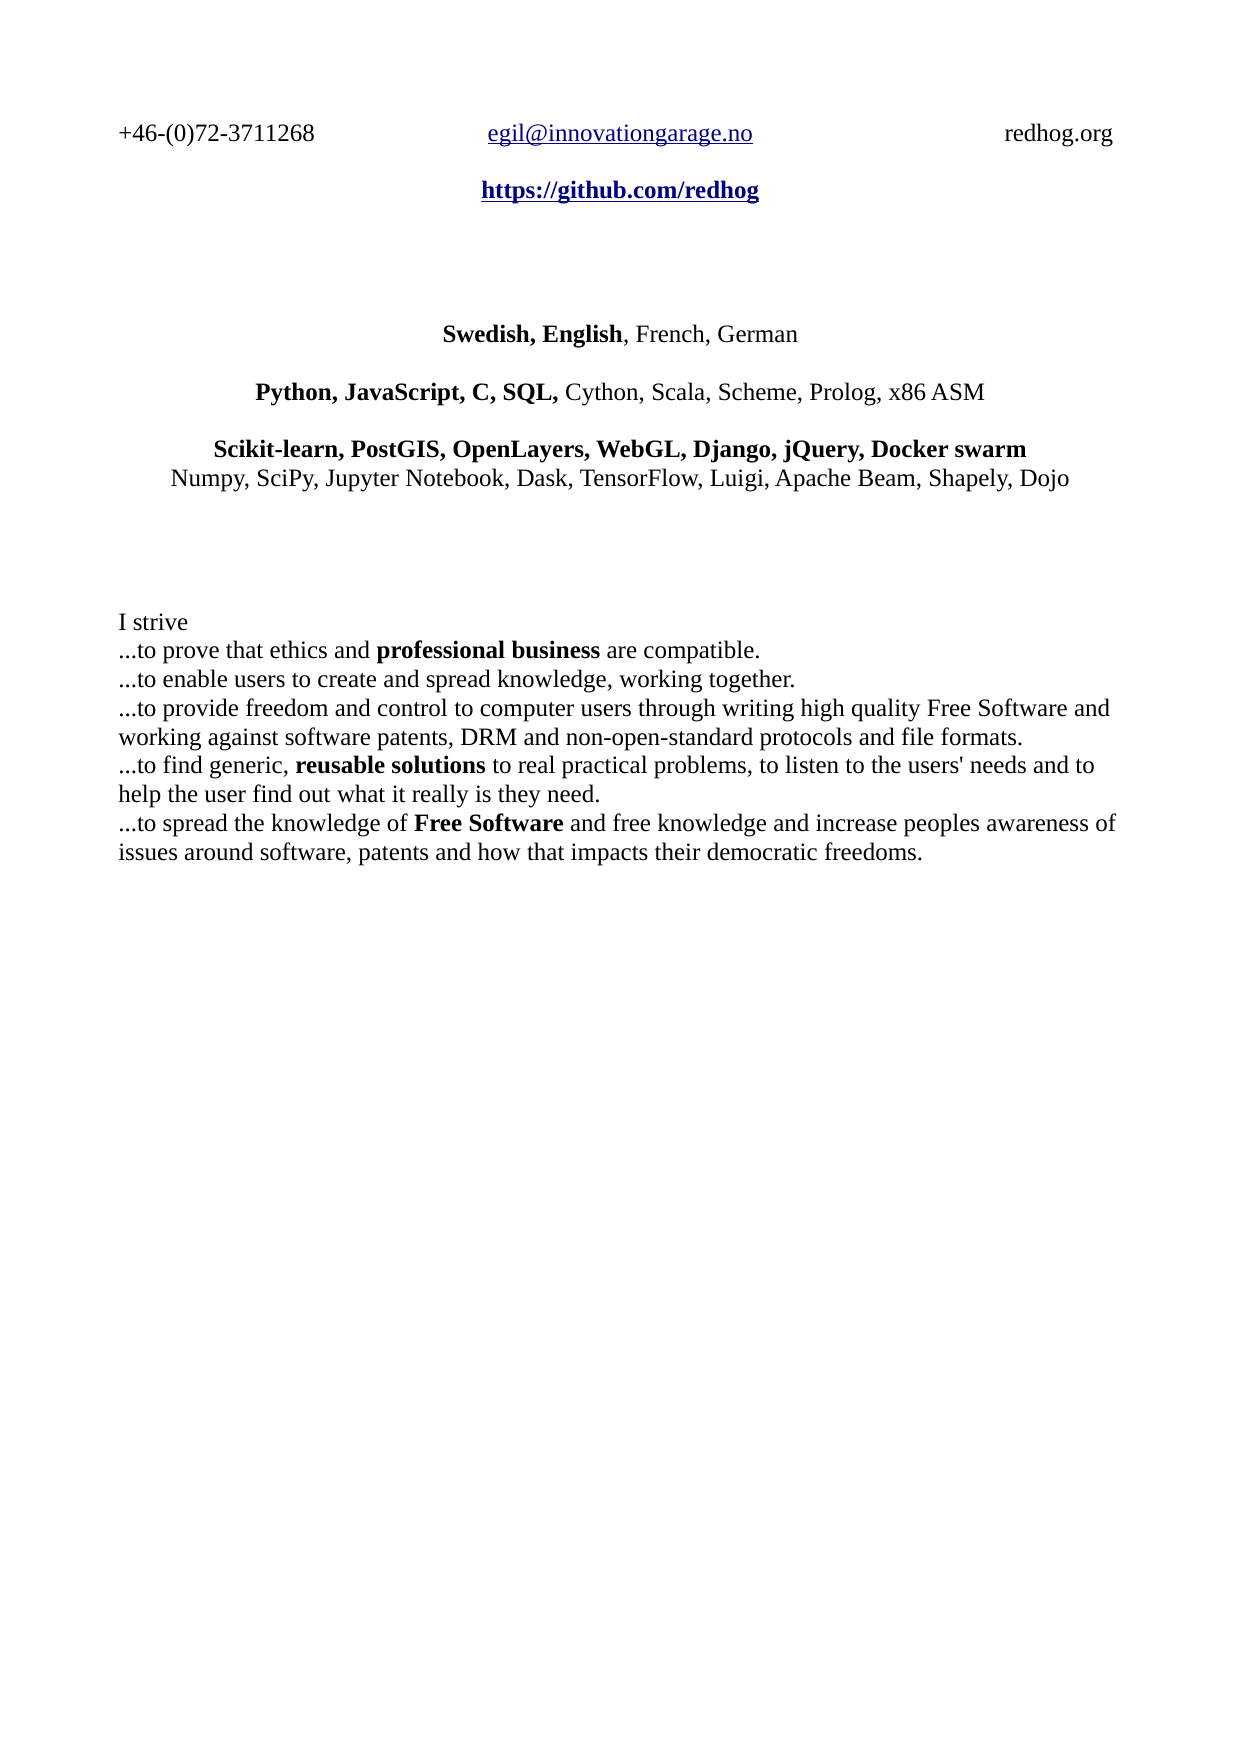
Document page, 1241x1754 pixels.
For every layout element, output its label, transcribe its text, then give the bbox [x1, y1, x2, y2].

text ...to find generic, reusable solutions to real practical problems, to listen to the users' needs and to help the user find out what it really is they need. [118, 751, 1122, 808]
text +46-(0)72-3711268 egil@innovationgarage.no redhog.org [118, 118, 1122, 147]
text Python, JavaScript, C, SQL, Cython, Scala, Scheme, Prolog, x86 ASM [118, 377, 1122, 406]
text Swedish, English, French, German [118, 319, 1122, 348]
text ...to enable users to create and spread knowledge, working together. [118, 664, 1122, 693]
text Scikit-learn, PostGIS, OpenLayers, WebGL, Django, jQuery, Docker swarm [118, 434, 1122, 463]
text https://github.com/redhog [118, 176, 1122, 204]
text Numpy, SciPy, Jupyter Notebook, Dask, TensorFlow, Luigi, Apache Beam, Shapely, Dojo [118, 463, 1122, 492]
text ...to prove that ethics and professional business are compatible. [118, 636, 1122, 664]
text ...to provide freedom and control to computer users through writing high quality Free Software and working against software patents, DRM and non-open-standard protocols and file formats. [118, 693, 1122, 751]
text ...to spread the knowledge of Free Software and free knowledge and increase peoples awareness of issues around software, patents and how that impacts their democratic freedoms. [118, 808, 1122, 866]
text I strive [118, 607, 1122, 636]
